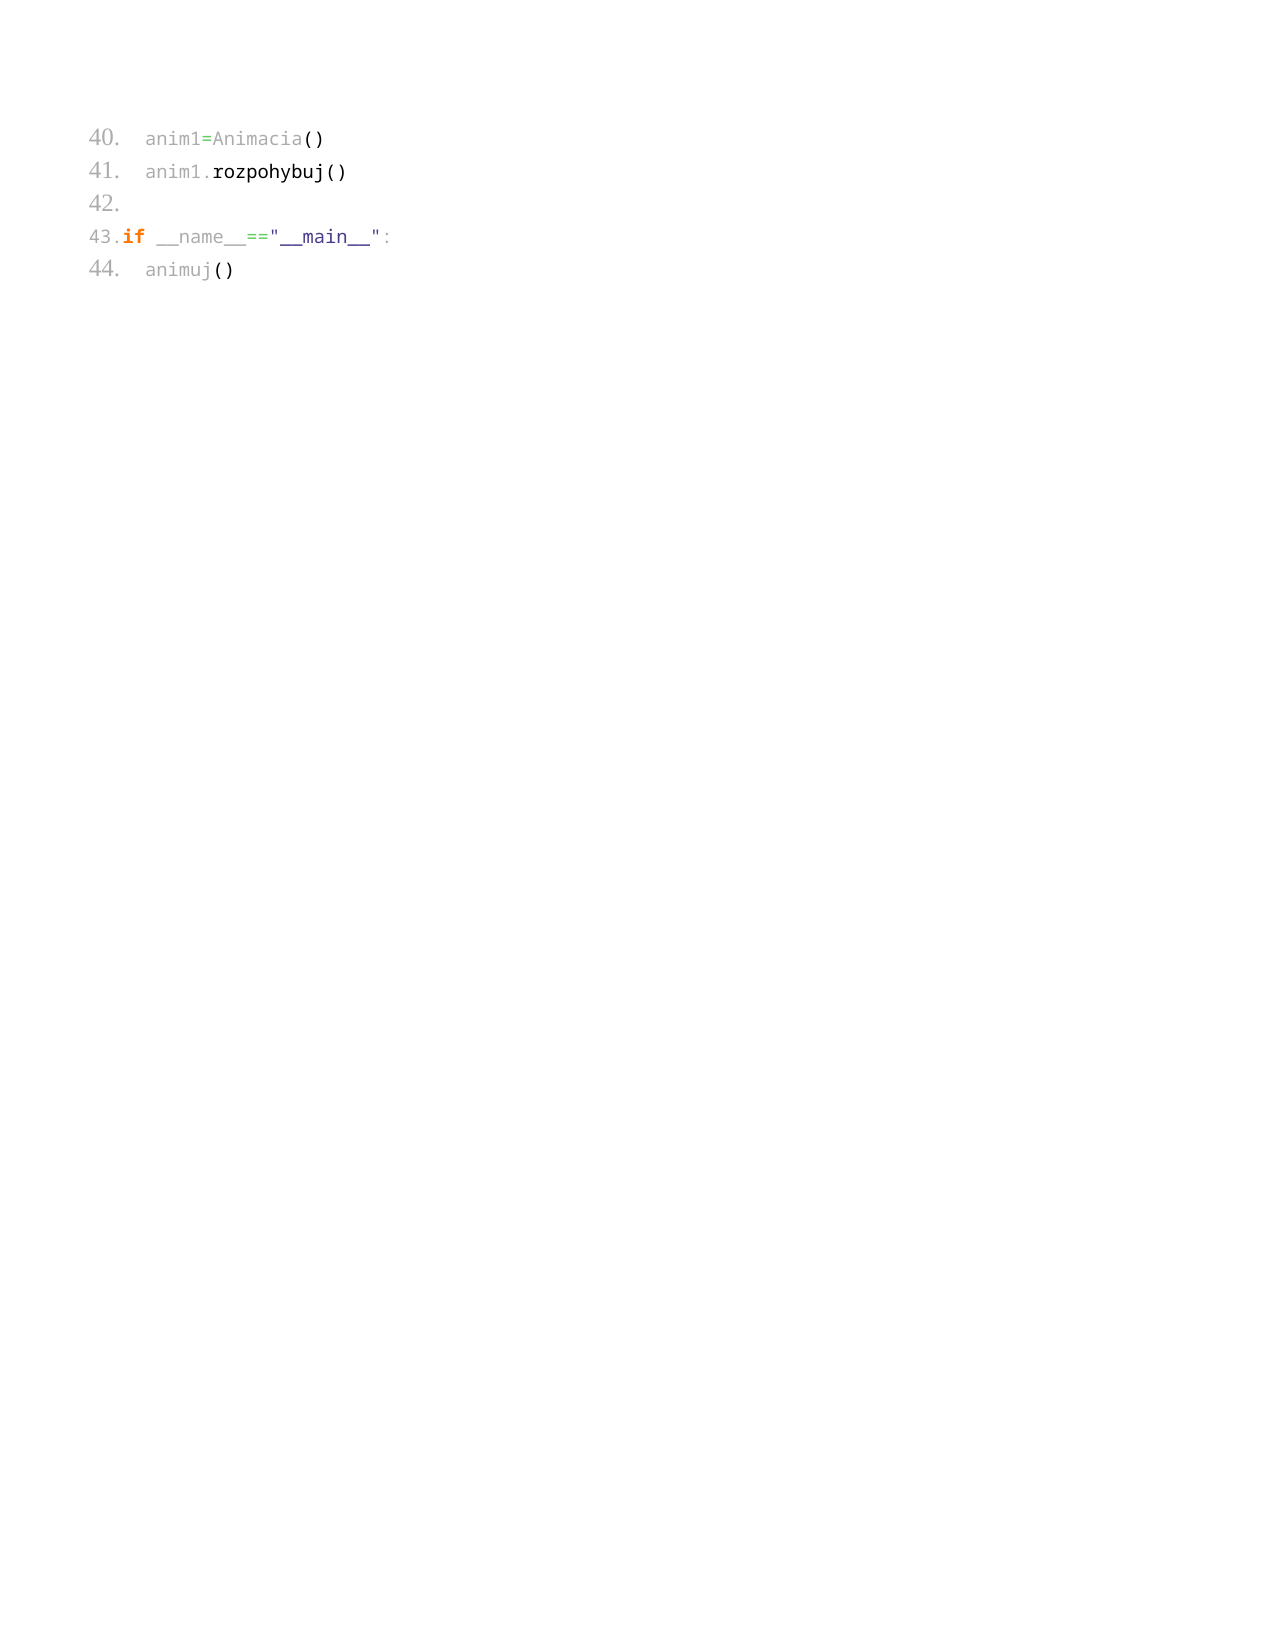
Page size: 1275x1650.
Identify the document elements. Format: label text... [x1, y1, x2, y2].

list if __name__=="__main__": [118, 217, 1157, 249]
list anim1.rozpohybuj() [118, 151, 1157, 184]
list animuj() [118, 249, 1157, 282]
list anim1=Animacia() [118, 118, 1157, 151]
